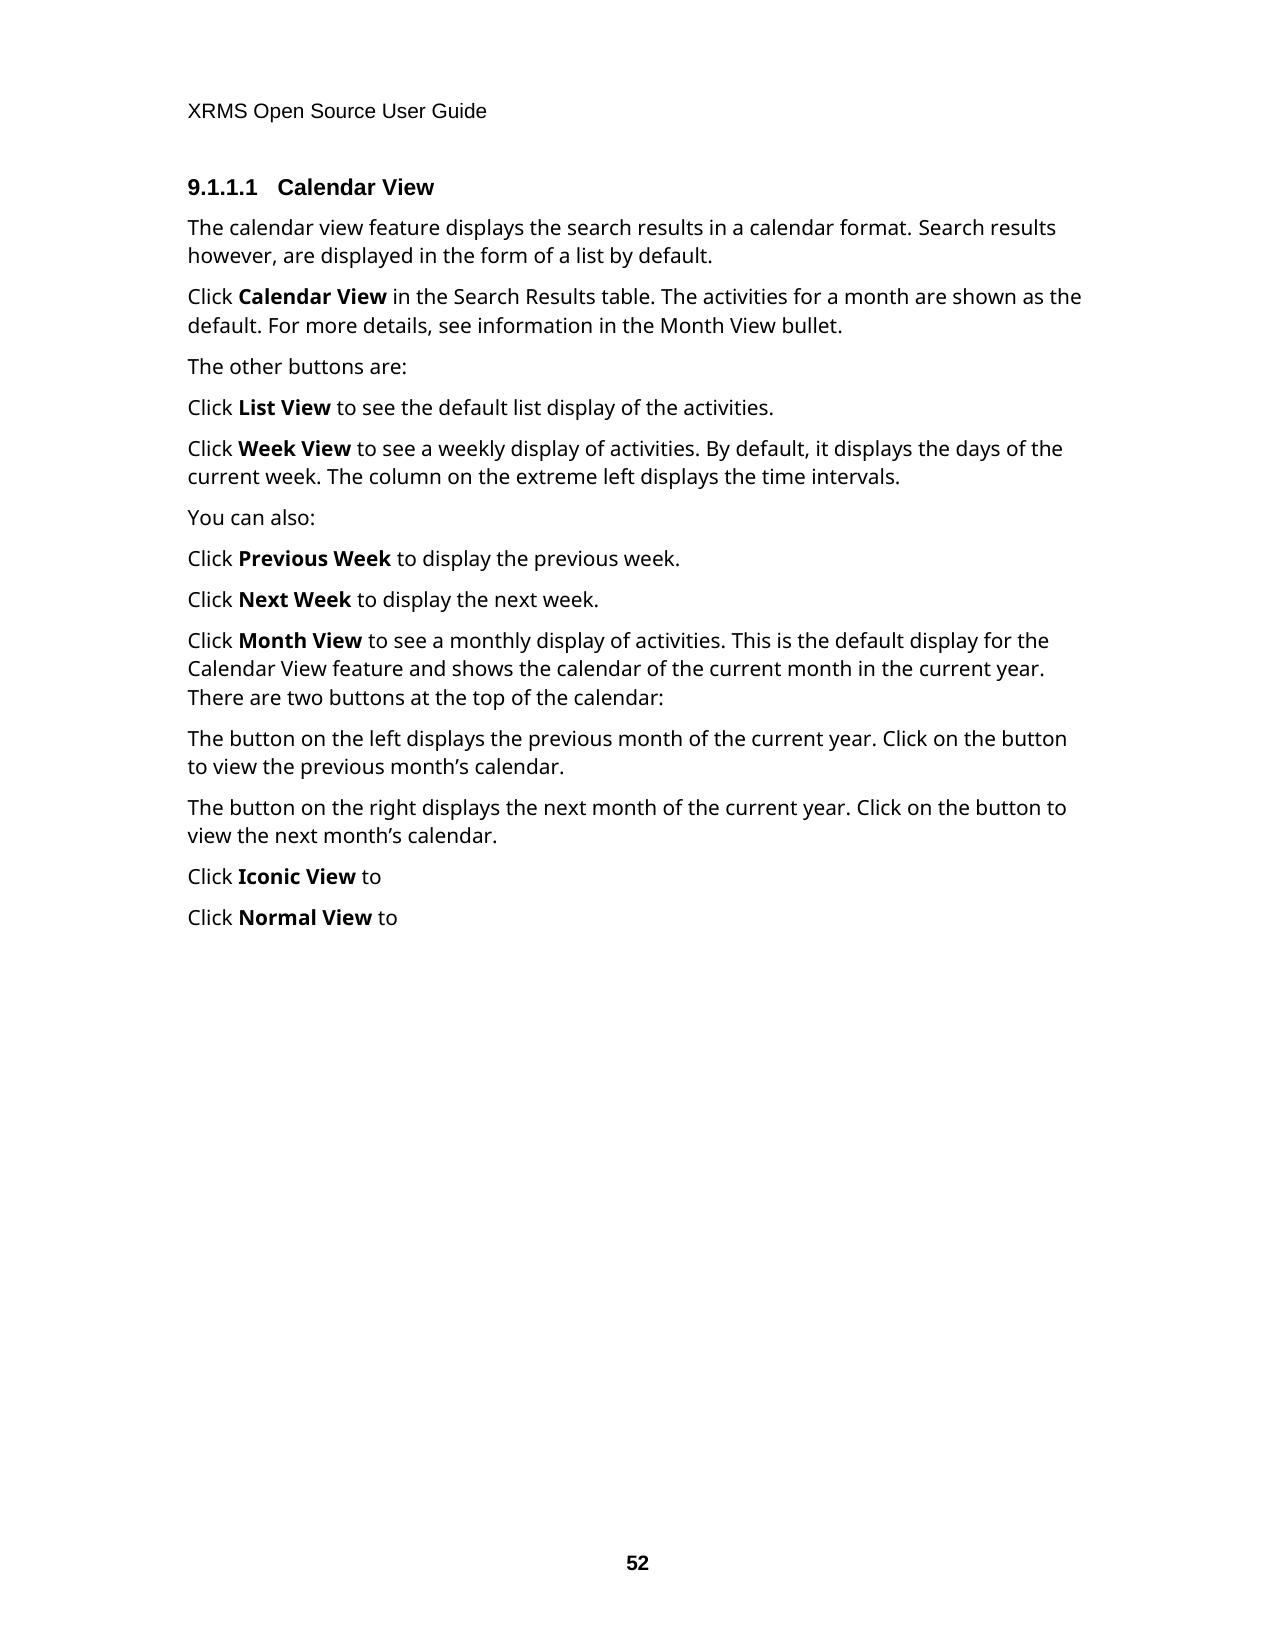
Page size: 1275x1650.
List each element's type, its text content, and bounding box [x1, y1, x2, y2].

text Click Week View to see a weekly display of activities. By default, it displays the days of the current week. The column on the extreme left displays the time intervals. [187, 434, 1087, 491]
text Click List View to see the default list display of the activities. [187, 393, 1087, 421]
text The button on the left displays the previous month of the current year. Click on the button to view the previous month’s calendar. [187, 724, 1087, 781]
text You can also: [187, 503, 1087, 532]
text The button on the right displays the next month of the current year. Click on the button to view the next month’s calendar. [187, 793, 1087, 850]
subtitle Calendar View [187, 175, 1087, 201]
text Click Normal View to [187, 903, 1087, 932]
text The calendar view feature displays the search results in a calendar format. Search results however, are displayed in the form of a list by default. [187, 213, 1087, 270]
text The other buttons are: [187, 352, 1087, 380]
text Click Calendar View in the Search Results table. The activities for a month are shown as the default. For more details, see information in the Month View bullet. [187, 282, 1087, 339]
text Click Month View to see a monthly display of activities. This is the default display for the Calendar View feature and shows the calendar of the current month in the current year. There are two buttons at the top of the calendar: [187, 626, 1087, 711]
text Click Next Week to display the next week. [187, 585, 1087, 613]
text Click Previous Week to display the previous week. [187, 544, 1087, 572]
text Click Iconic View to [187, 862, 1087, 891]
